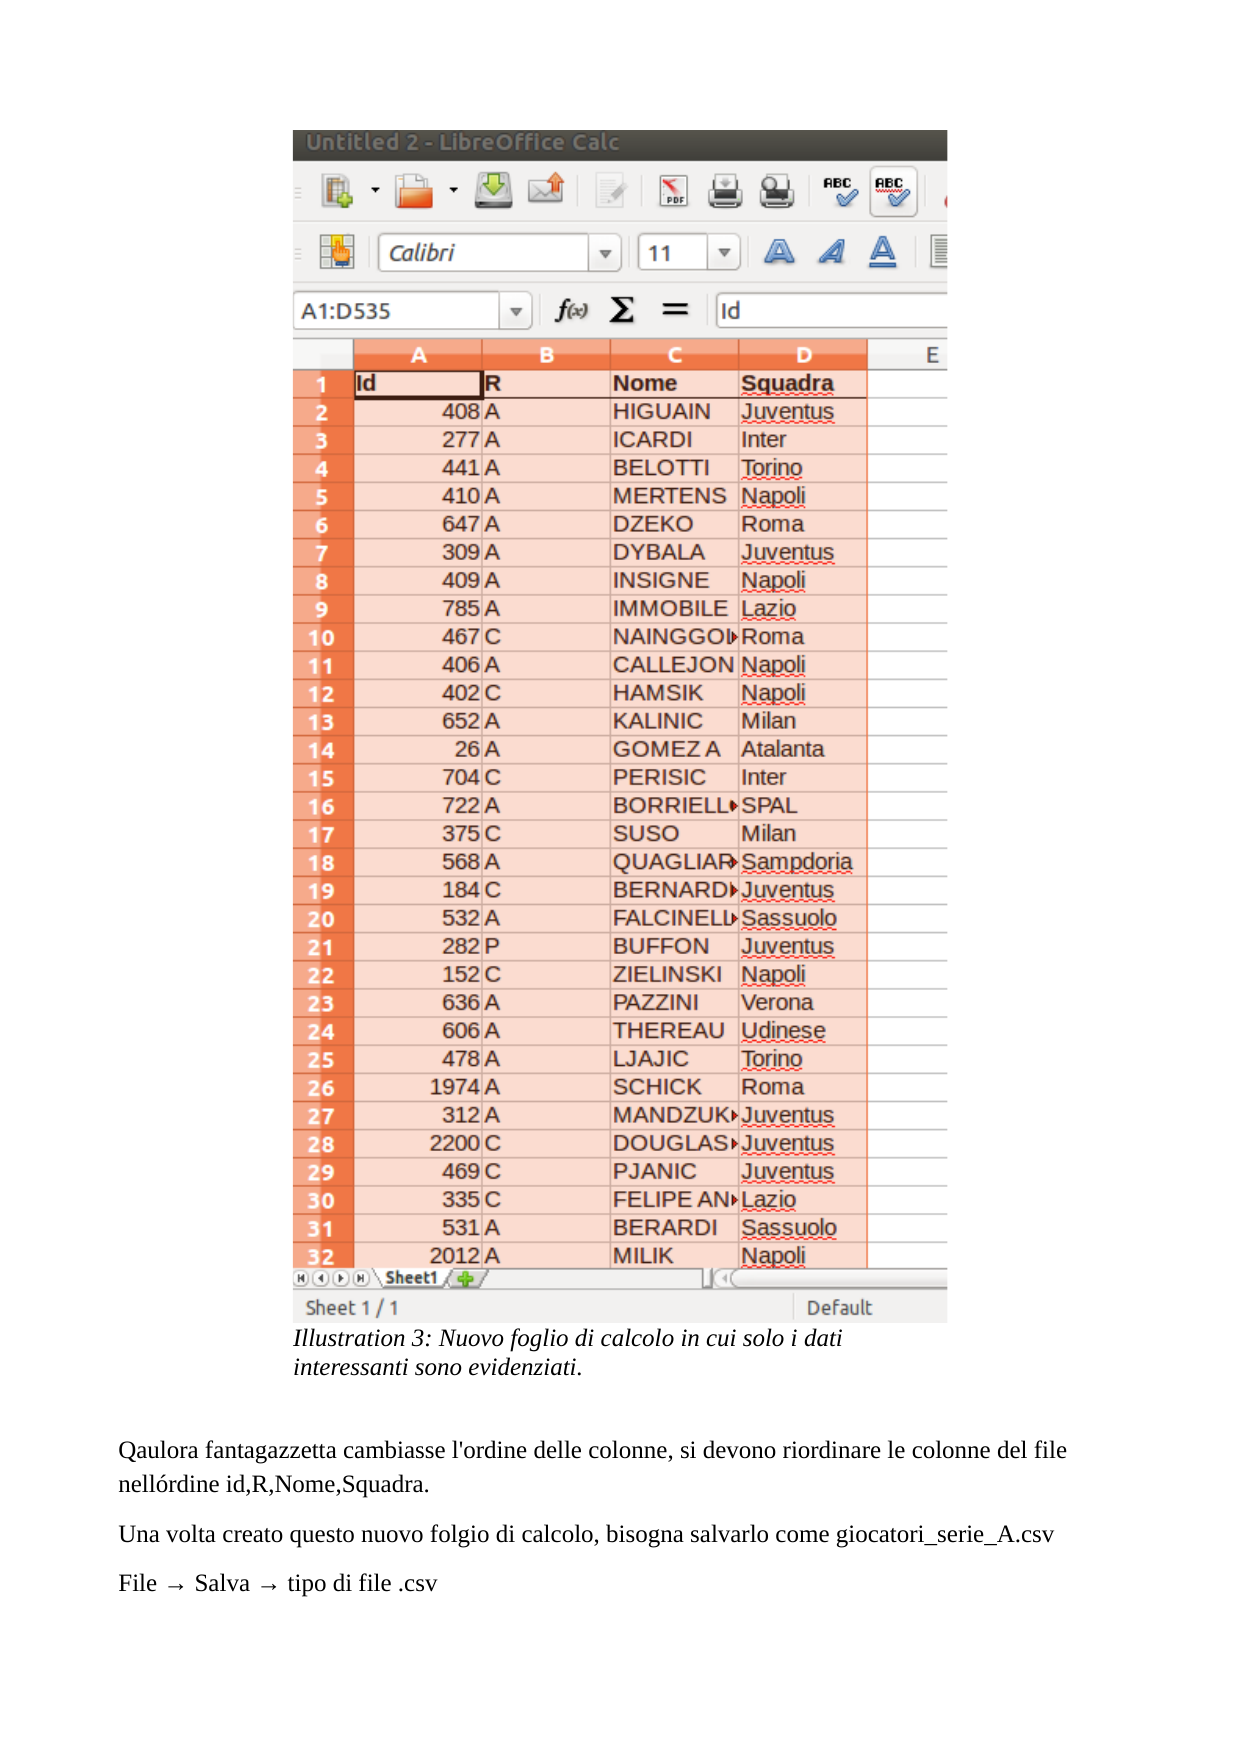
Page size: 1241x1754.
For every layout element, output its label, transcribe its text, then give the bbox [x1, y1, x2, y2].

picture [292, 130, 948, 1323]
text Illustration 3: Nuovo foglio di calcolo in cui solo i dati interessanti sono evidenziati. [293, 1323, 947, 1380]
text Qaulora fantagazzetta cambiasse l'ordine delle colonne, si devono riordinare le colonne del file nellórdine id,R,Nome,Squadra. [118, 1435, 1122, 1498]
text Una volta creato questo nuovo folgio di calcolo, bisogna salvarlo come giocatori_serie_A.csv [118, 1519, 1122, 1547]
text File → Salva → tipo di file .csv [118, 1568, 1122, 1596]
